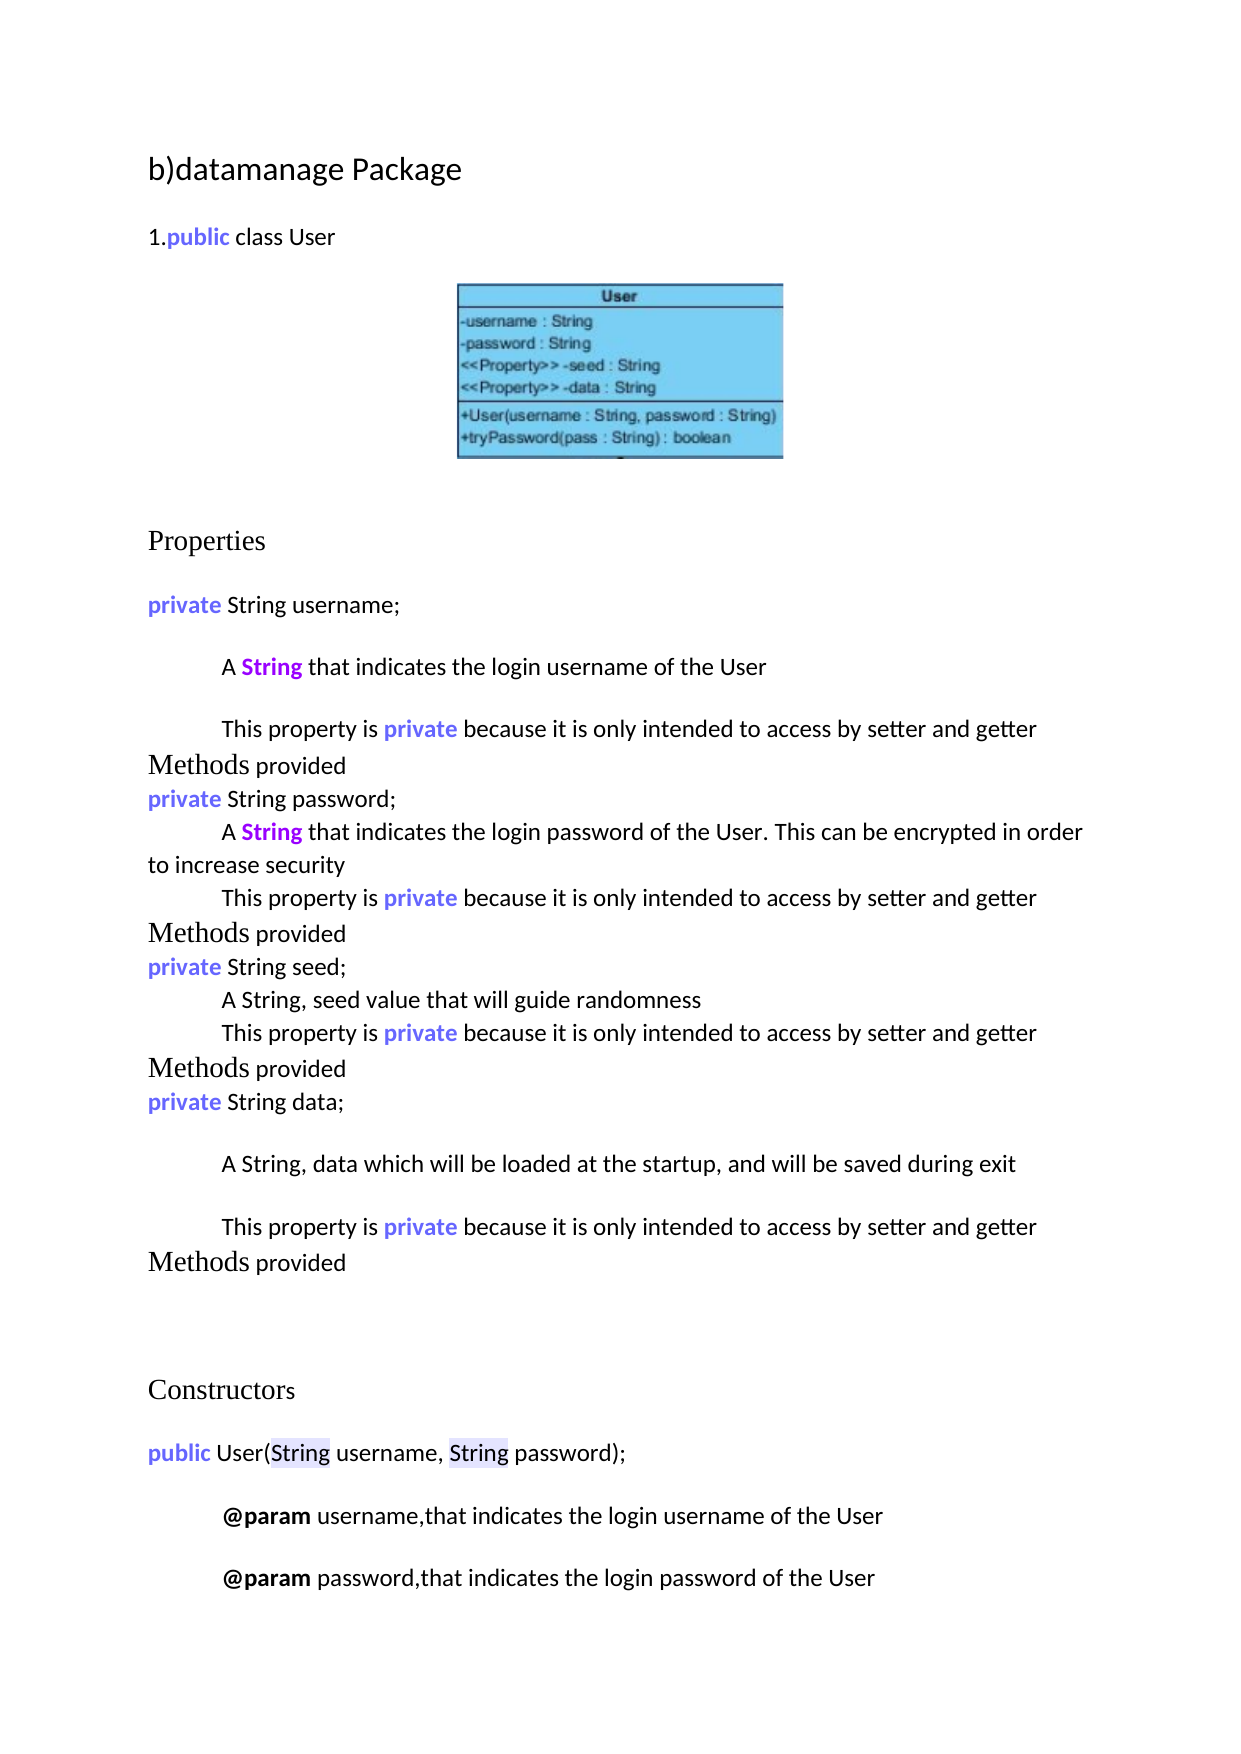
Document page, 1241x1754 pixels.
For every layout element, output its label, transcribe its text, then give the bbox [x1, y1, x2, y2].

text This property is private because it is only intended to access by setter and getter Methods provided [148, 1211, 1093, 1277]
text A String, seed value that will guide randomness [148, 984, 1093, 1014]
text @param username,that indicates the login username of the User [148, 1500, 1093, 1531]
text private String seed; [148, 951, 1093, 981]
text b)datamanage Package [148, 148, 1093, 188]
text @param password,that indicates the login password of the User [148, 1562, 1093, 1593]
text 1.public class User [148, 221, 1093, 252]
text Properties [148, 523, 1093, 557]
text Constructors [148, 1372, 1093, 1406]
text private String username; [148, 589, 1093, 619]
text private String data; [148, 1086, 1093, 1117]
text This property is private because it is only intended to access by setter and getter Methods provided [148, 714, 1093, 780]
picture [456, 283, 784, 459]
text private String password; [148, 783, 1093, 813]
text This property is private because it is only intended to access by setter and getter Methods provided [148, 1017, 1093, 1083]
text A String, data which will be loaded at the startup, and will be saved during exit [148, 1148, 1093, 1179]
text A String that indicates the login username of the User [148, 651, 1093, 682]
text public User(String username, String password); [148, 1438, 1093, 1468]
text A String that indicates the login password of the User. This can be encrypted in order to increase security [148, 816, 1093, 879]
text This property is private because it is only intended to access by setter and getter Methods provided [148, 882, 1093, 948]
